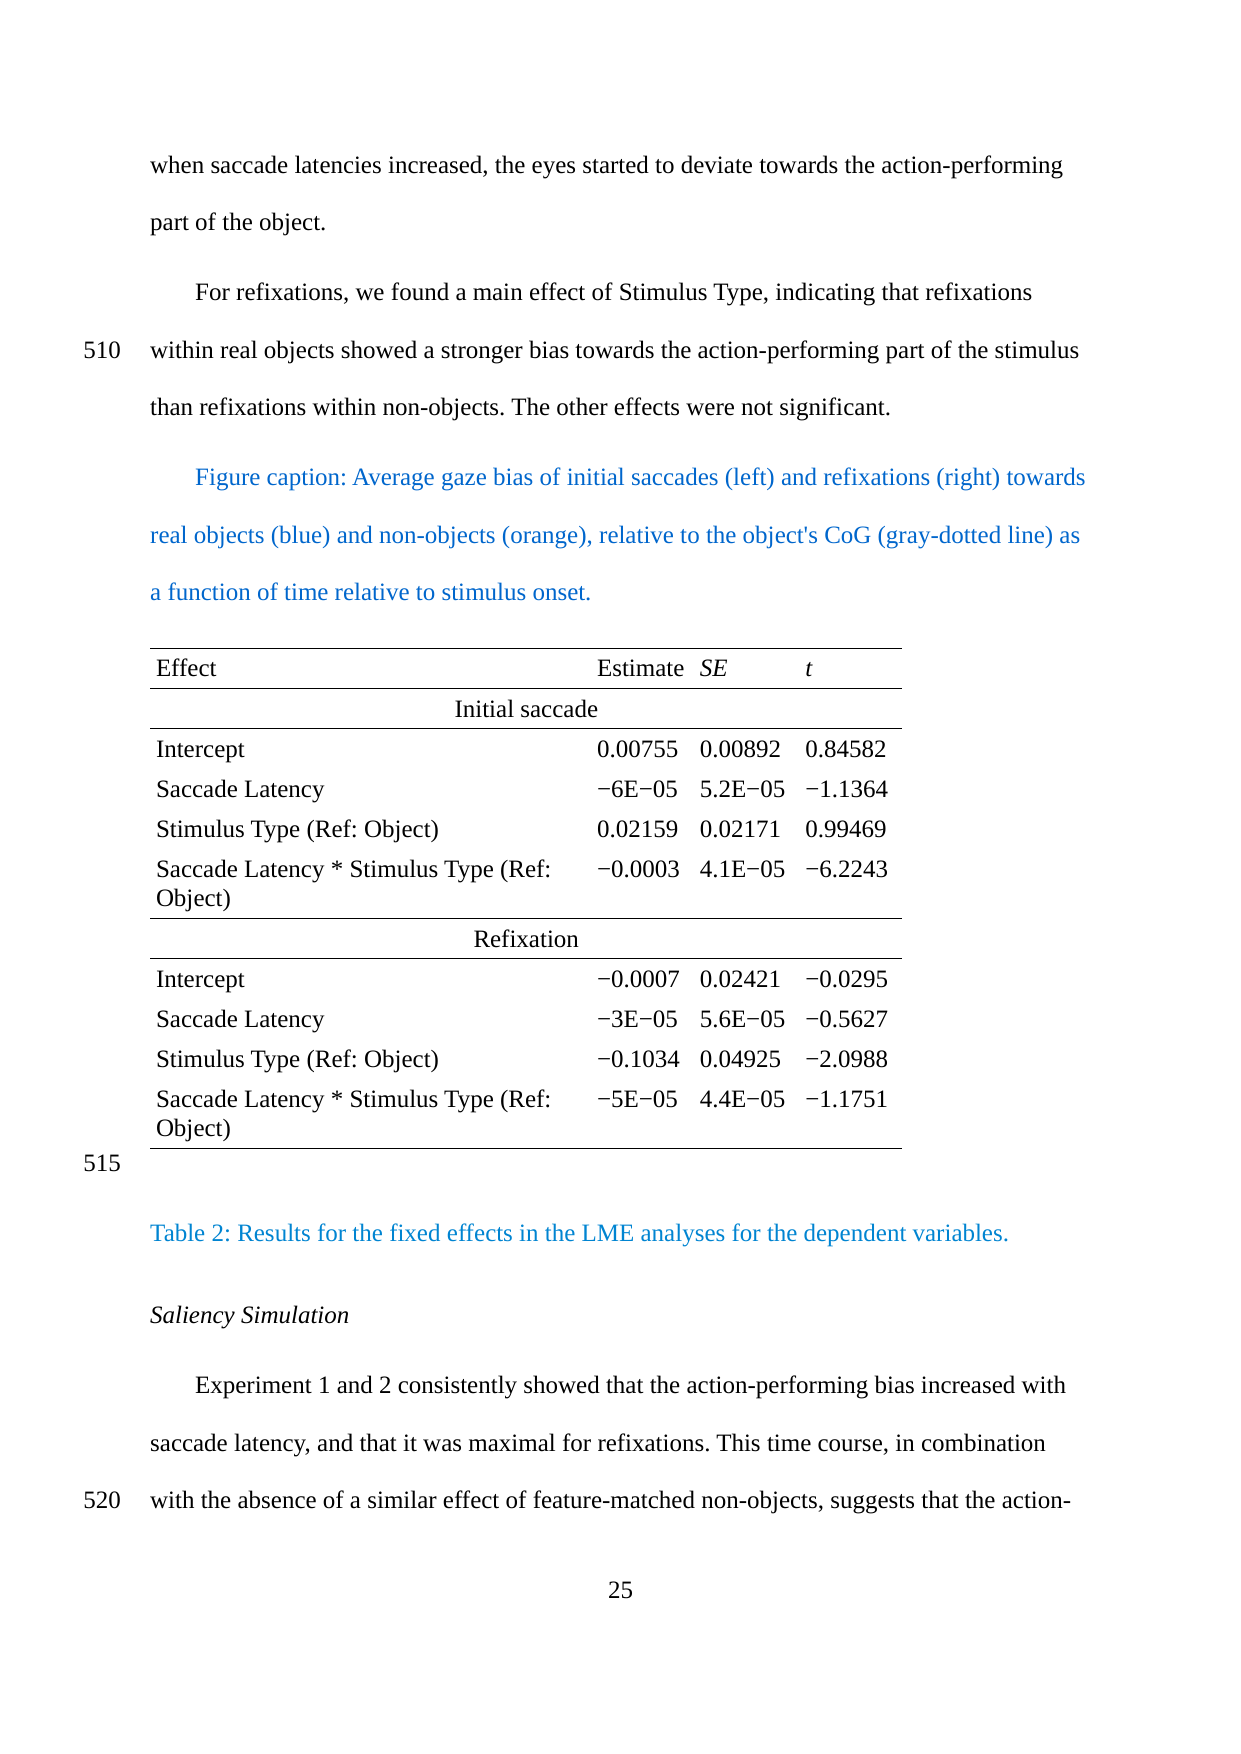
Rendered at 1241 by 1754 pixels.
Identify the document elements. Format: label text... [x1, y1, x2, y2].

table_cell 0.99469 [799, 809, 902, 849]
table_cell Saccade Latency * Stimulus Type (Ref: Object) [150, 1079, 591, 1148]
table_cell −0.0003 [591, 849, 694, 918]
table_cell 0.02159 [591, 809, 694, 849]
table_cell 4.4E−05 [694, 1079, 799, 1148]
table_cell Intercept [150, 959, 591, 998]
subtitle Saliency Simulation [150, 1300, 1091, 1329]
table_header Estimate [591, 649, 694, 688]
table_cell 5.6E−05 [694, 999, 799, 1039]
table_cell −1.1751 [799, 1079, 902, 1148]
table_cell 5.2E−05 [694, 769, 799, 809]
table_header t [799, 649, 902, 688]
table_cell −0.0295 [799, 959, 902, 998]
table_cell −0.1034 [591, 1039, 694, 1079]
table_cell −6E−05 [591, 769, 694, 809]
table_cell Saccade Latency * Stimulus Type (Ref: Object) [150, 849, 591, 918]
text Table 2: Results for the fixed effects in the LME analyses for the dependent variables. [150, 1218, 1091, 1247]
table_cell Refixation [150, 919, 902, 958]
table_cell Saccade Latency [150, 769, 591, 809]
table_cell −0.0007 [591, 959, 694, 998]
table_cell 0.02171 [694, 809, 799, 849]
table_cell −0.5627 [799, 999, 902, 1039]
table_header Effect [150, 649, 591, 688]
table_cell Intercept [150, 729, 591, 768]
table_cell −1.1364 [799, 769, 902, 809]
table_cell Saccade Latency [150, 999, 591, 1039]
table_cell Stimulus Type (Ref: Object) [150, 1039, 591, 1079]
table_cell 0.00892 [694, 729, 799, 768]
table_cell 0.04925 [694, 1039, 799, 1079]
text For refixations, we found a main effect of Stimulus Type, indicating that refixations within real objects showed a stronger bias towards the action-performing part of the stimulus than refixations within non-objects. The other effects were not significant. [150, 277, 1091, 421]
text Figure caption: Average gaze bias of initial saccades (left) and refixations (right) towards real objects (blue) and non-objects (orange), relative to the object's CoG (gray-dotted line) as a function of time relative to stimulus onset. [150, 462, 1091, 606]
text when saccade latencies increased, the eyes started to deviate towards the action-performing part of the object. [150, 150, 1091, 236]
table_cell 0.00755 [591, 729, 694, 768]
table_cell Initial saccade [150, 689, 902, 728]
table_header SE [694, 649, 799, 688]
table_cell −6.2243 [799, 849, 902, 918]
table_cell −3E−05 [591, 999, 694, 1039]
table_cell −5E−05 [591, 1079, 694, 1148]
text Experiment 1 and 2 consistently showed that the action-performing bias increased with saccade latency, and that it was maximal for refixations. This time course, in combination with the absence of a similar effect of feature-matched non-objects, suggests that the action- [150, 1370, 1091, 1514]
table_cell 0.84582 [799, 729, 902, 768]
table_cell Stimulus Type (Ref: Object) [150, 809, 591, 849]
table_cell −2.0988 [799, 1039, 902, 1079]
table_cell 4.1E−05 [694, 849, 799, 918]
table_cell 0.02421 [694, 959, 799, 998]
